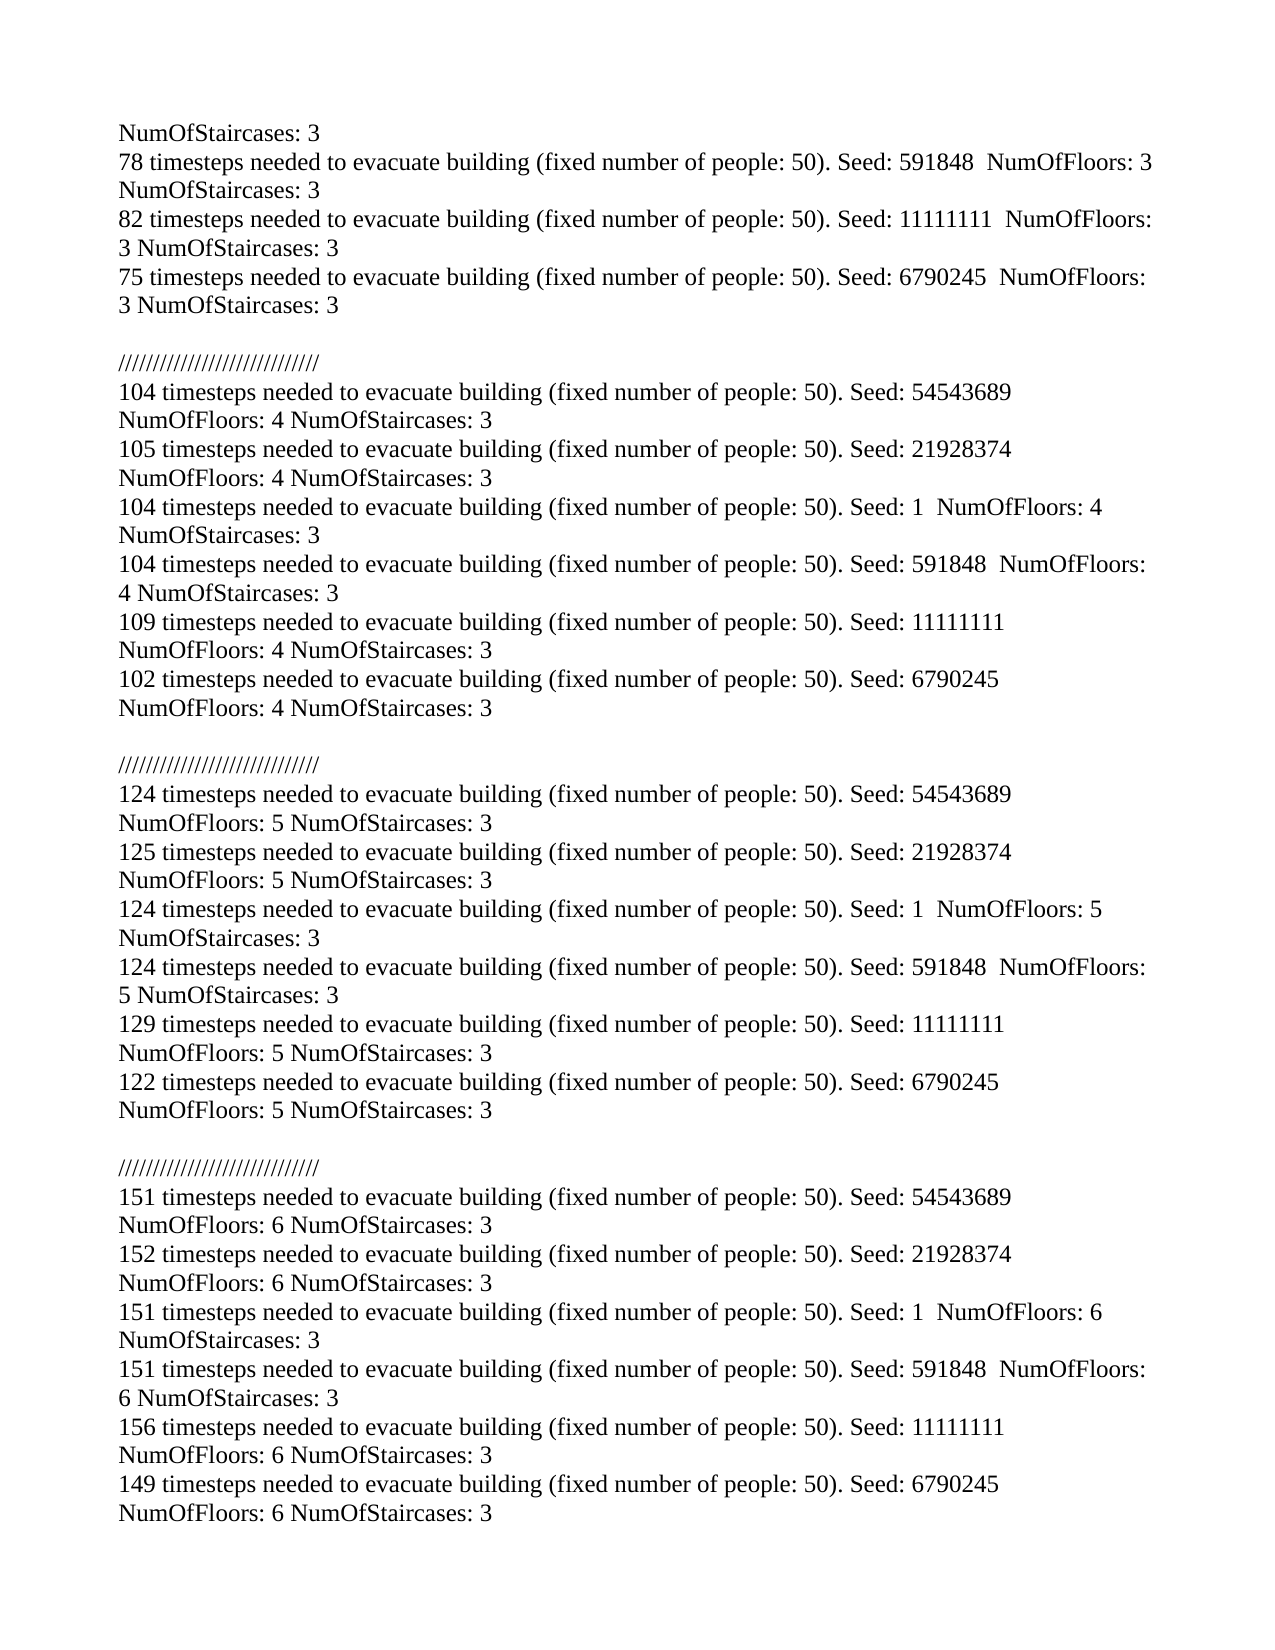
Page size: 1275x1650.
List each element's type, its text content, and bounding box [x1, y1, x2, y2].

text 124 timesteps needed to evacuate building (fixed number of people: 50). Seed: 54543689 NumOfFloors: 5 NumOfStaircases: 3 [118, 779, 1157, 837]
text 152 timesteps needed to evacuate building (fixed number of people: 50). Seed: 21928374 NumOfFloors: 6 NumOfStaircases: 3 [118, 1239, 1157, 1297]
text NumOfStaircases: 3 [118, 118, 1157, 147]
text 151 timesteps needed to evacuate building (fixed number of people: 50). Seed: 591848 NumOfFloors: 6 NumOfStaircases: 3 [118, 1354, 1157, 1412]
text ///////////////////////////// [118, 1153, 1157, 1182]
text 149 timesteps needed to evacuate building (fixed number of people: 50). Seed: 6790245 NumOfFloors: 6 NumOfStaircases: 3 [118, 1469, 1157, 1527]
text 124 timesteps needed to evacuate building (fixed number of people: 50). Seed: 1 NumOfFloors: 5 NumOfStaircases: 3 [118, 894, 1157, 952]
text 104 timesteps needed to evacuate building (fixed number of people: 50). Seed: 591848 NumOfFloors: 4 NumOfStaircases: 3 [118, 549, 1157, 607]
text 109 timesteps needed to evacuate building (fixed number of people: 50). Seed: 11111111 NumOfFloors: 4 NumOfStaircases: 3 [118, 607, 1157, 664]
text 102 timesteps needed to evacuate building (fixed number of people: 50). Seed: 6790245 NumOfFloors: 4 NumOfStaircases: 3 [118, 664, 1157, 722]
text 125 timesteps needed to evacuate building (fixed number of people: 50). Seed: 21928374 NumOfFloors: 5 NumOfStaircases: 3 [118, 837, 1157, 894]
text 105 timesteps needed to evacuate building (fixed number of people: 50). Seed: 21928374 NumOfFloors: 4 NumOfStaircases: 3 [118, 434, 1157, 492]
text ///////////////////////////// [118, 751, 1157, 779]
text 124 timesteps needed to evacuate building (fixed number of people: 50). Seed: 591848 NumOfFloors: 5 NumOfStaircases: 3 [118, 952, 1157, 1009]
text 151 timesteps needed to evacuate building (fixed number of people: 50). Seed: 54543689 NumOfFloors: 6 NumOfStaircases: 3 [118, 1182, 1157, 1239]
text 151 timesteps needed to evacuate building (fixed number of people: 50). Seed: 1 NumOfFloors: 6 NumOfStaircases: 3 [118, 1297, 1157, 1354]
text 122 timesteps needed to evacuate building (fixed number of people: 50). Seed: 6790245 NumOfFloors: 5 NumOfStaircases: 3 [118, 1067, 1157, 1124]
text ///////////////////////////// [118, 348, 1157, 377]
text 78 timesteps needed to evacuate building (fixed number of people: 50). Seed: 591848 NumOfFloors: 3 NumOfStaircases: 3 [118, 147, 1157, 204]
text 104 timesteps needed to evacuate building (fixed number of people: 50). Seed: 1 NumOfFloors: 4 NumOfStaircases: 3 [118, 492, 1157, 549]
text 75 timesteps needed to evacuate building (fixed number of people: 50). Seed: 6790245 NumOfFloors: 3 NumOfStaircases: 3 [118, 262, 1157, 319]
text 104 timesteps needed to evacuate building (fixed number of people: 50). Seed: 54543689 NumOfFloors: 4 NumOfStaircases: 3 [118, 377, 1157, 434]
text 129 timesteps needed to evacuate building (fixed number of people: 50). Seed: 11111111 NumOfFloors: 5 NumOfStaircases: 3 [118, 1009, 1157, 1067]
text 156 timesteps needed to evacuate building (fixed number of people: 50). Seed: 11111111 NumOfFloors: 6 NumOfStaircases: 3 [118, 1412, 1157, 1469]
text 82 timesteps needed to evacuate building (fixed number of people: 50). Seed: 11111111 NumOfFloors: 3 NumOfStaircases: 3 [118, 204, 1157, 262]
